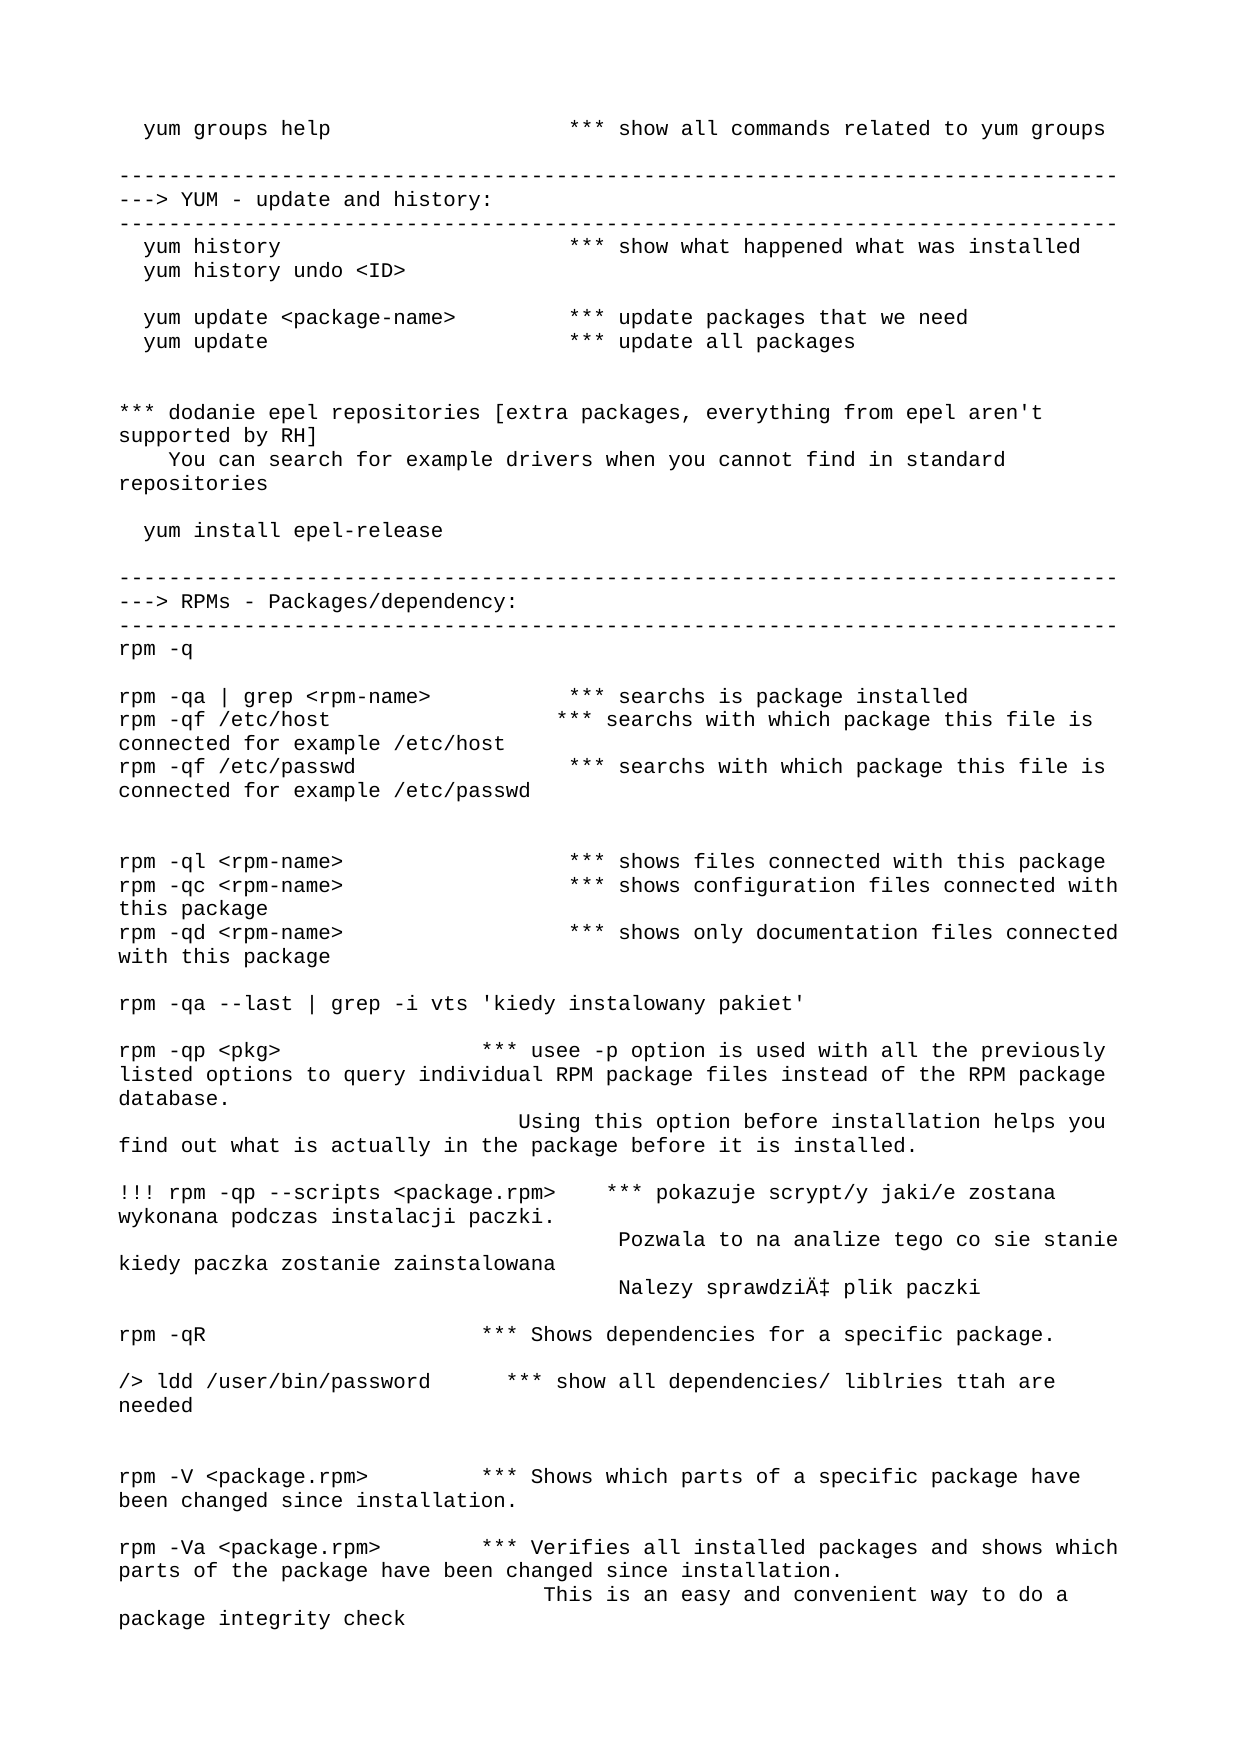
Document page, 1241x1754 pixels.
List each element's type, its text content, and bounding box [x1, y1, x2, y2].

text rpm -qp <pkg> *** usee -p option is used with all the previously listed options to query individual RPM package files instead of the RPM package database. [118, 1040, 1122, 1111]
text rpm -qf /etc/passwd *** searchs with which package this file is connected for example /etc/passwd [118, 757, 1122, 804]
text rpm -qa | grep <rpm-name> *** searchs is package installed [118, 686, 1122, 709]
text -------------------------------------------------------------------------------- [118, 567, 1122, 591]
text yum update <package-name> *** update packages that we need [118, 307, 1122, 331]
text yum history *** show what happened what was installed [118, 236, 1122, 260]
text -------------------------------------------------------------------------------- [118, 213, 1122, 236]
text rpm -Va <package.rpm> *** Verifies all installed packages and shows which parts of the package have been changed since installation. [118, 1537, 1122, 1584]
text yum install epel-release [118, 520, 1122, 544]
text Nalezy sprawdziÄ‡ plik paczki [118, 1277, 1122, 1300]
text rpm -ql <rpm-name> *** shows files connected with this package [118, 851, 1122, 875]
text ---> RPMs - Packages/dependency: [118, 591, 1122, 615]
text ---> YUM - update and history: [118, 189, 1122, 213]
text *** dodanie epel repositories [extra packages, everything from epel aren't supported by RH] [118, 402, 1122, 449]
text rpm -qa --last | grep -i vts 'kiedy instalowany pakiet' [118, 993, 1122, 1017]
text -------------------------------------------------------------------------------- [118, 165, 1122, 189]
text rpm -qd <rpm-name> *** shows only documentation files connected with this package [118, 922, 1122, 969]
text You can search for example drivers when you cannot find in standard repositories [118, 449, 1122, 496]
text yum groups help *** show all commands related to yum groups [118, 118, 1122, 142]
text /> ldd /user/bin/password *** show all dependencies/ liblries ttah are needed [118, 1371, 1122, 1419]
text rpm -V <package.rpm> *** Shows which parts of a specific package have been changed since installation. [118, 1466, 1122, 1513]
text -------------------------------------------------------------------------------- [118, 615, 1122, 638]
text Using this option before installation helps you find out what is actually in the package before it is installed. [118, 1111, 1122, 1158]
text !!! rpm -qp --scripts <package.rpm> *** pokazuje scrypt/y jaki/e zostana wykonana podczas instalacji paczki. [118, 1182, 1122, 1229]
text rpm -q [118, 638, 1122, 662]
text Pozwala to na analize tego co sie stanie kiedy paczka zostanie zainstalowana [118, 1229, 1122, 1277]
text rpm -qf /etc/host *** searchs with which package this file is connected for example /etc/host [118, 709, 1122, 757]
text rpm -qc <rpm-name> *** shows configuration files connected with this package [118, 875, 1122, 922]
text yum update *** update all packages [118, 331, 1122, 354]
text yum history undo <ID> [118, 260, 1122, 284]
text rpm -qR *** Shows dependencies for a specific package. [118, 1324, 1122, 1348]
text This is an easy and convenient way to do a package integrity check [118, 1584, 1122, 1631]
